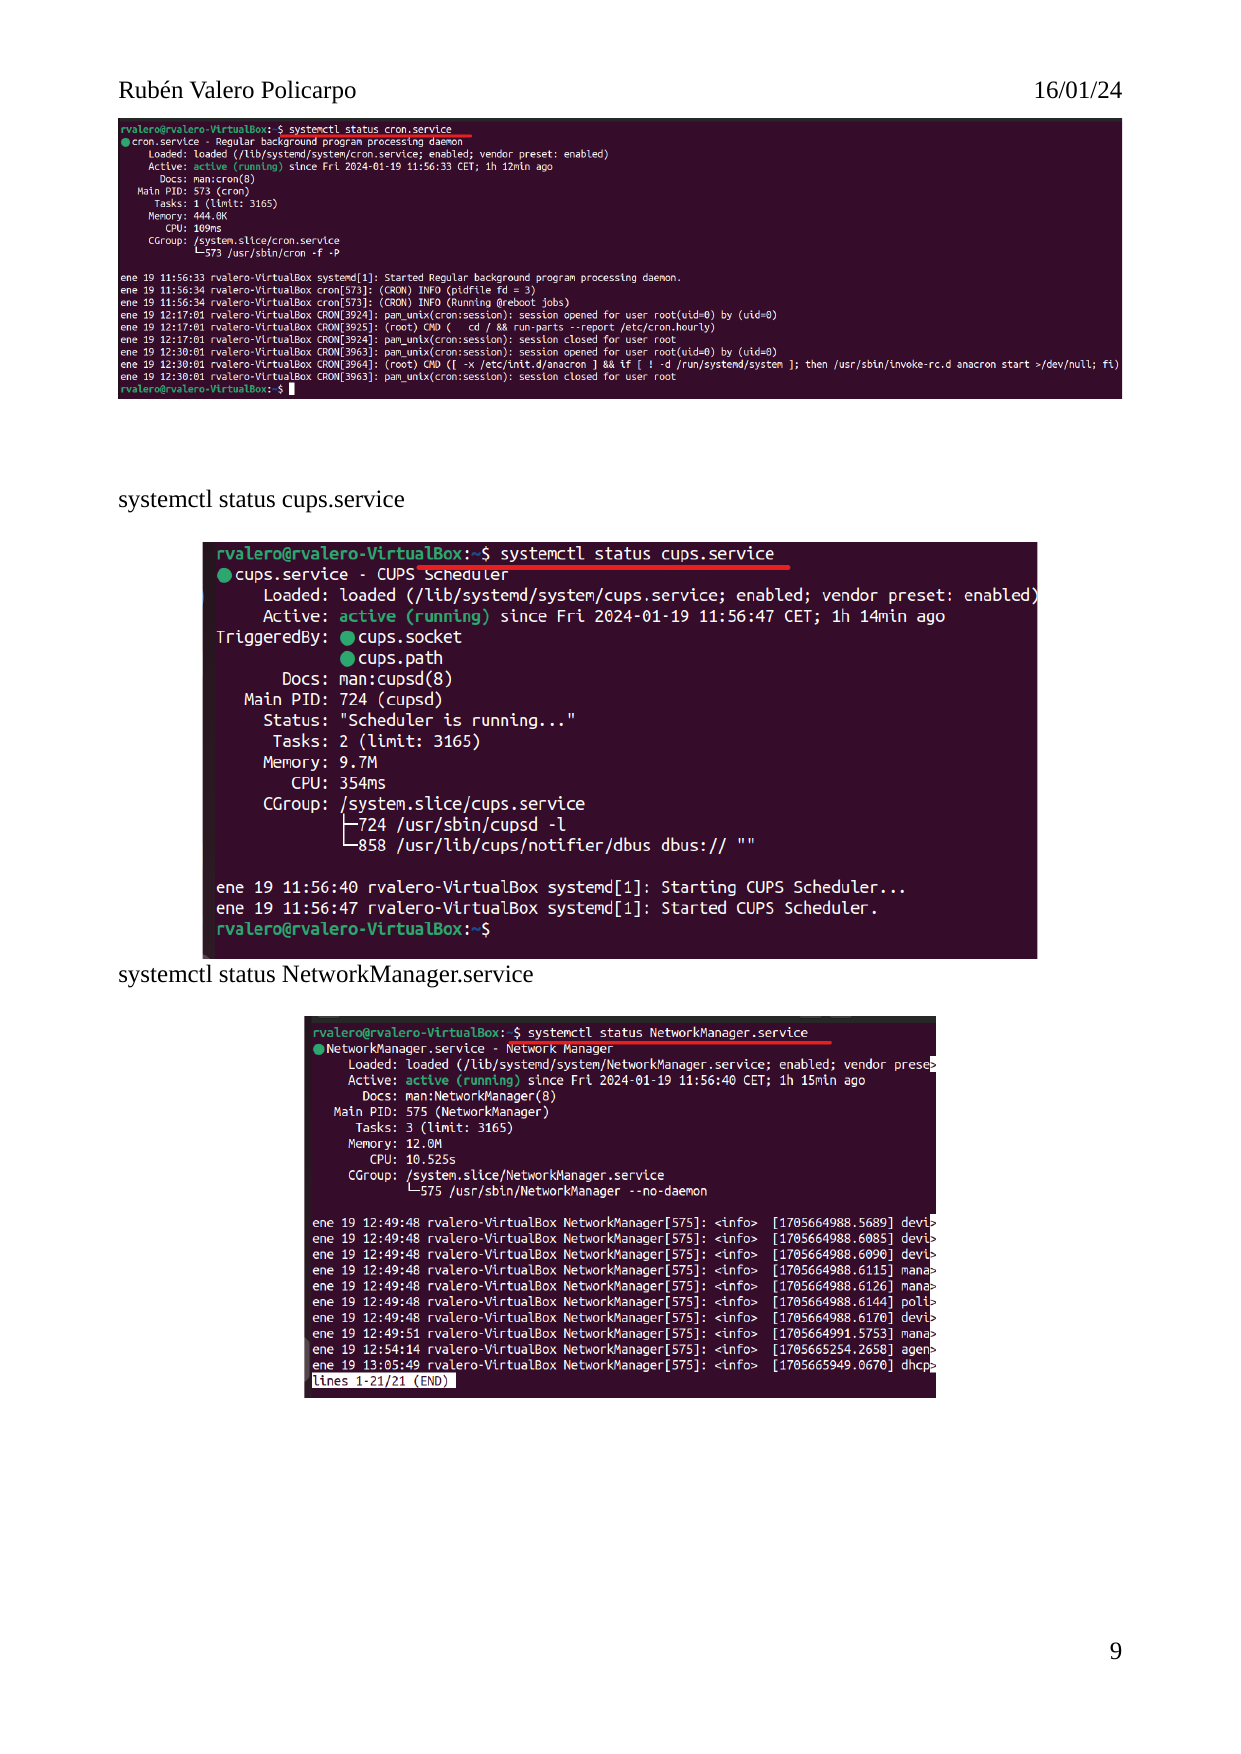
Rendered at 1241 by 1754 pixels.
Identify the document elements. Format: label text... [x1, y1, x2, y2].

text systemctl status cups.service [118, 484, 1122, 513]
text systemctl status NetworkManager.service [118, 599, 1122, 988]
